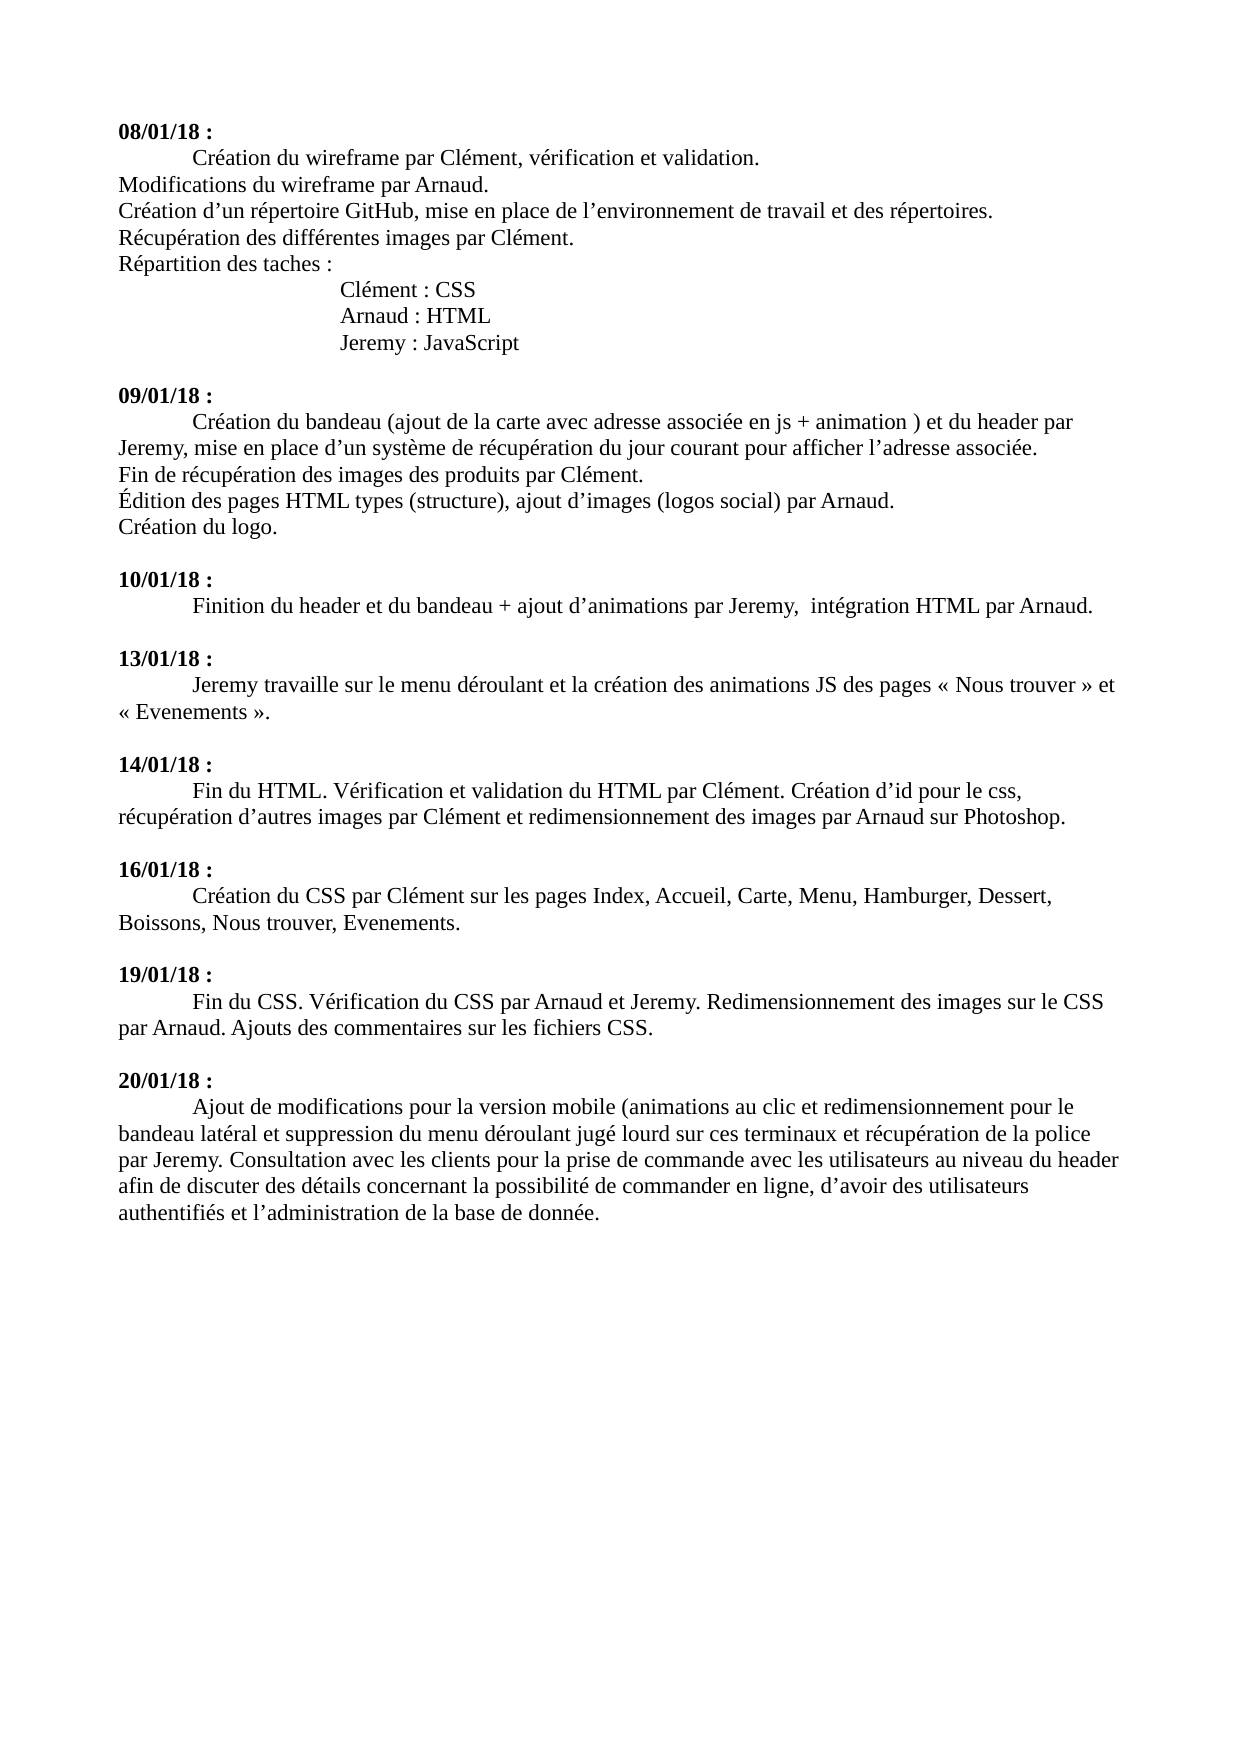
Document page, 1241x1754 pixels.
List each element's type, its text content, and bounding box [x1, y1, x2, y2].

text 09/01/18 : [118, 382, 1122, 408]
text 08/01/18 : [118, 118, 1122, 144]
text 16/01/18 : [118, 856, 1122, 882]
text Création du CSS par Clément sur les pages Index, Accueil, Carte, Menu, Hamburger, Dessert, Boissons, Nous trouver, Evenements. [118, 882, 1122, 935]
text Jeremy : JavaScript [118, 329, 1122, 355]
text Création d’un répertoire GitHub, mise en place de l’environnement de travail et des répertoires. [118, 197, 1122, 223]
text Arnaud : HTML [118, 303, 1122, 329]
text Fin de récupération des images des produits par Clément. [118, 461, 1122, 487]
text 10/01/18 : [118, 566, 1122, 592]
text Fin du CSS. Vérification du CSS par Arnaud et Jeremy. Redimensionnement des images sur le CSS par Arnaud. Ajouts des commentaires sur les fichiers CSS. [118, 988, 1122, 1041]
text 13/01/18 : [118, 645, 1122, 672]
text Ajout de modifications pour la version mobile (animations au clic et redimensionnement pour le bandeau latéral et suppression du menu déroulant jugé lourd sur ces terminaux et récupération de la police par Jeremy. Consultation avec les clients pour la prise de commande avec les utilisateurs au niveau du header afin de discuter des détails concernant la possibilité de commander en ligne, d’avoir des utilisateurs authentifiés et l’administration de la base de donnée. [118, 1093, 1122, 1225]
text Édition des pages HTML types (structure), ajout d’images (logos social) par Arnaud. [118, 487, 1122, 513]
text Fin du HTML. Vérification et validation du HTML par Clément. Création d’id pour le css, récupération d’autres images par Clément et redimensionnement des images par Arnaud sur Photoshop. [118, 777, 1122, 830]
text Clément : CSS [118, 276, 1122, 303]
text Jeremy travaille sur le menu déroulant et la création des animations JS des pages « Nous trouver » et « Evenements ». [118, 672, 1122, 724]
text 20/01/18 : [118, 1067, 1122, 1093]
text 19/01/18 : [118, 961, 1122, 988]
text 14/01/18 : [118, 751, 1122, 777]
text Répartition des taches : [118, 250, 1122, 276]
text Récupération des différentes images par Clément. [118, 223, 1122, 250]
text Création du bandeau (ajout de la carte avec adresse associée en js + animation ) et du header par Jeremy, mise en place d’un système de récupération du jour courant pour afficher l’adresse associée. [118, 408, 1122, 461]
text Modifications du wireframe par Arnaud. [118, 171, 1122, 197]
text Création du wireframe par Clément, vérification et validation. [118, 144, 1122, 171]
text Création du logo. [118, 513, 1122, 540]
text Finition du header et du bandeau + ajout d’animations par Jeremy, intégration HTML par Arnaud. [118, 592, 1122, 619]
